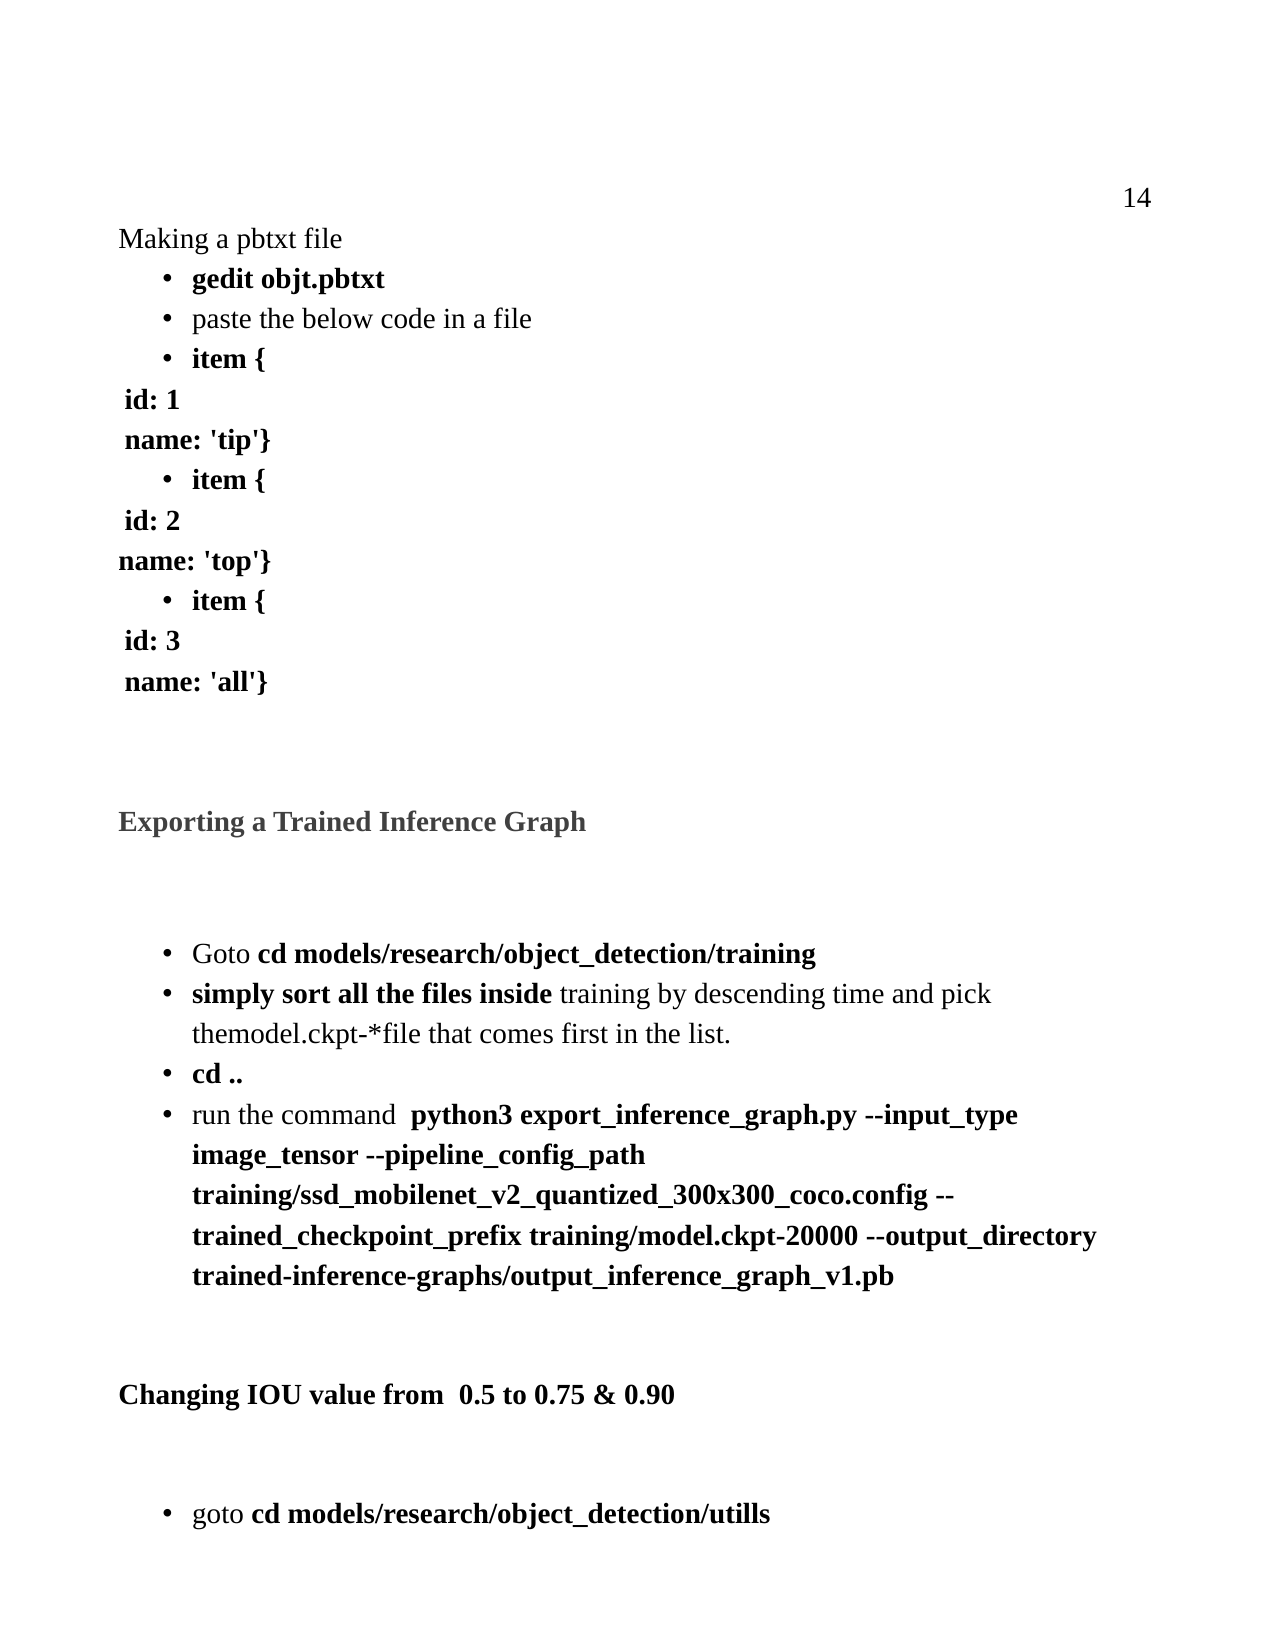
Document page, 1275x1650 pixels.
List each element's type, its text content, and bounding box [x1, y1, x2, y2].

text Making a pbtxt file [118, 221, 1157, 254]
text 14 [118, 181, 1157, 214]
list Goto cd models/research/object_detection/training [162, 936, 1157, 969]
text id: 2 [118, 503, 1157, 536]
list gedit objt.pbtxt [162, 261, 1157, 295]
list simply sort all the files inside training by descending time and pick themodel.ckpt-*file that comes first in the list. [162, 976, 1157, 1050]
list item { [162, 462, 1157, 496]
text Changing IOU value from 0.5 to 0.75 & 0.90 [118, 1377, 1157, 1411]
list item { [162, 583, 1157, 617]
text name: 'tip'} [118, 422, 1157, 456]
list cd .. [162, 1057, 1157, 1090]
list goto cd models/research/object_detection/utills [162, 1497, 1157, 1530]
text name: 'all'} [118, 664, 1157, 697]
text name: 'top'} [118, 543, 1157, 576]
list run the command python3 export_inference_graph.py --input_type image_tensor --pipeline_config_path training/ssd_mobilenet_v2_quantized_300x300_coco.config --trained_checkpoint_prefix training/model.ckpt-20000 --output_directory trained-inference-graphs/output_inference_graph_v1.pb [162, 1097, 1157, 1291]
text id: 1 [118, 382, 1157, 416]
list item { [162, 342, 1157, 375]
text id: 3 [118, 623, 1157, 657]
list paste the below code in a file [162, 301, 1157, 335]
text Exporting a Trained Inference Graph [118, 804, 1157, 837]
